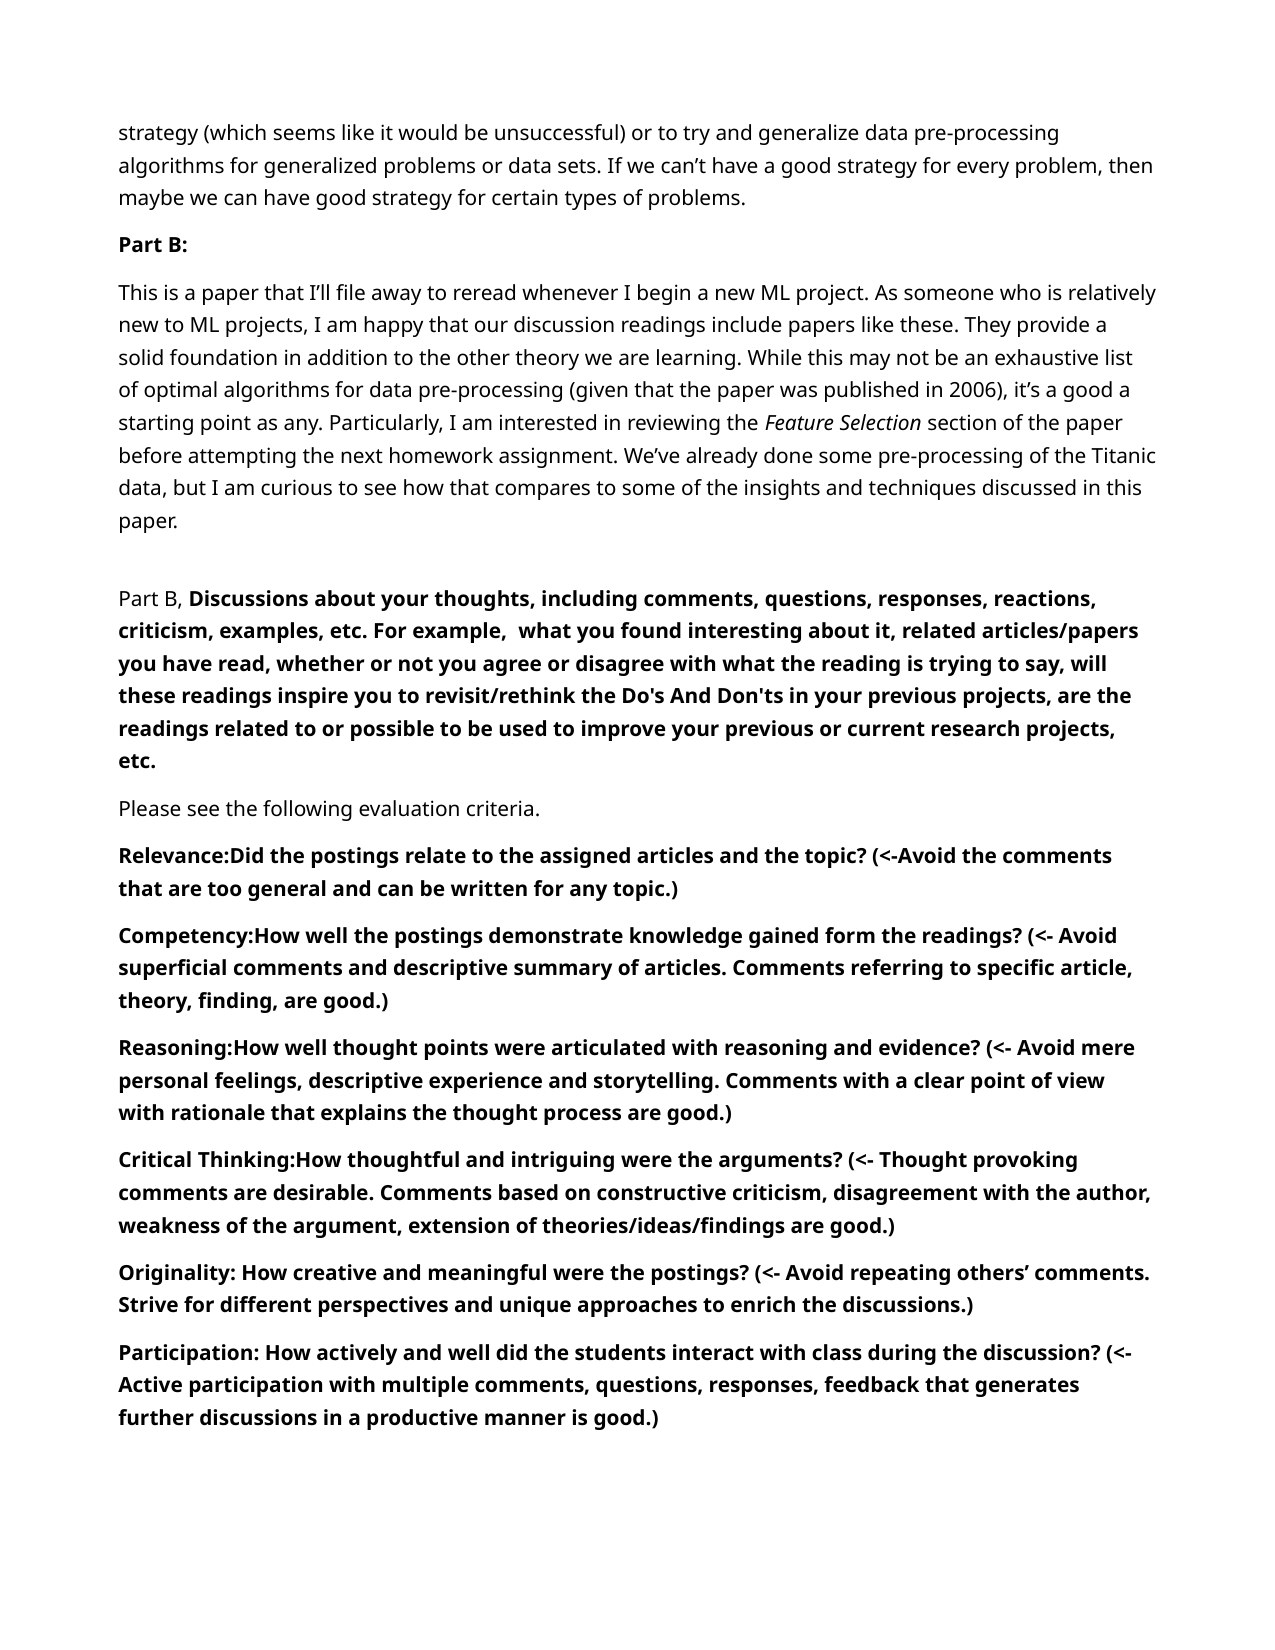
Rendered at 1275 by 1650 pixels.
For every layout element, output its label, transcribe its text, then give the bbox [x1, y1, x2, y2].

text Please see the following evaluation criteria. [118, 794, 1157, 822]
text Competency:How well the postings demonstrate knowledge gained form the readings? (<- Avoid superficial comments and descriptive summary of articles. Comments referring to specific article, theory, finding, are good.) [118, 921, 1157, 1014]
text strategy (which seems like it would be unsuccessful) or to try and generalize data pre-processing algorithms for generalized problems or data sets. If we can’t have a good strategy for every problem, then maybe we can have good strategy for certain types of problems. [118, 118, 1157, 212]
text Part B, Discussions about your thoughts, including comments, questions, responses, reactions, criticism, examples, etc. For example, what you found interesting about it, related articles/papers you have read, whether or not you agree or disagree with what the reading is trying to say, will these readings inspire you to revisit/rethink the Do's And Don'ts in your previous projects, are the readings related to or possible to be used to improve your previous or current research projects, etc. [118, 553, 1157, 775]
text Relevance:Did the postings relate to the assigned articles and the topic? (<-Avoid the comments that are too general and can be written for any topic.) [118, 841, 1157, 902]
text Reasoning:How well thought points were articulated with reasoning and evidence? (<- Avoid mere personal feelings, descriptive experience and storytelling. Comments with a clear point of view with rationale that explains the thought process are good.) [118, 1033, 1157, 1127]
text Originality: How creative and meaningful were the postings? (<- Avoid repeating others’ comments. Strive for different perspectives and unique approaches to enrich the discussions.) [118, 1258, 1157, 1319]
text Participation: How actively and well did the students interact with class during the discussion? (<- Active participation with multiple comments, questions, responses, feedback that generates further discussions in a productive manner is good.) [118, 1338, 1157, 1431]
text Critical Thinking:How thoughtful and intriguing were the arguments? (<- Thought provoking comments are desirable. Comments based on constructive criticism, disagreement with the author, weakness of the argument, extension of theories/ideas/findings are good.) [118, 1146, 1157, 1239]
text Part B: [118, 231, 1157, 259]
text This is a paper that I’ll file away to reread whenever I begin a new ML project. As someone who is relatively new to ML projects, I am happy that our discussion readings include papers like these. They provide a solid foundation in addition to the other theory we are learning. While this may not be an exhaustive list of optimal algorithms for data pre-processing (given that the paper was published in 2006), it’s a good a starting point as any. Particularly, I am interested in reviewing the Feature Selection section of the paper before attempting the next homework assignment. We’ve already done some pre-processing of the Titanic data, but I am curious to see how that compares to some of the insights and techniques discussed in this paper. [118, 278, 1157, 534]
